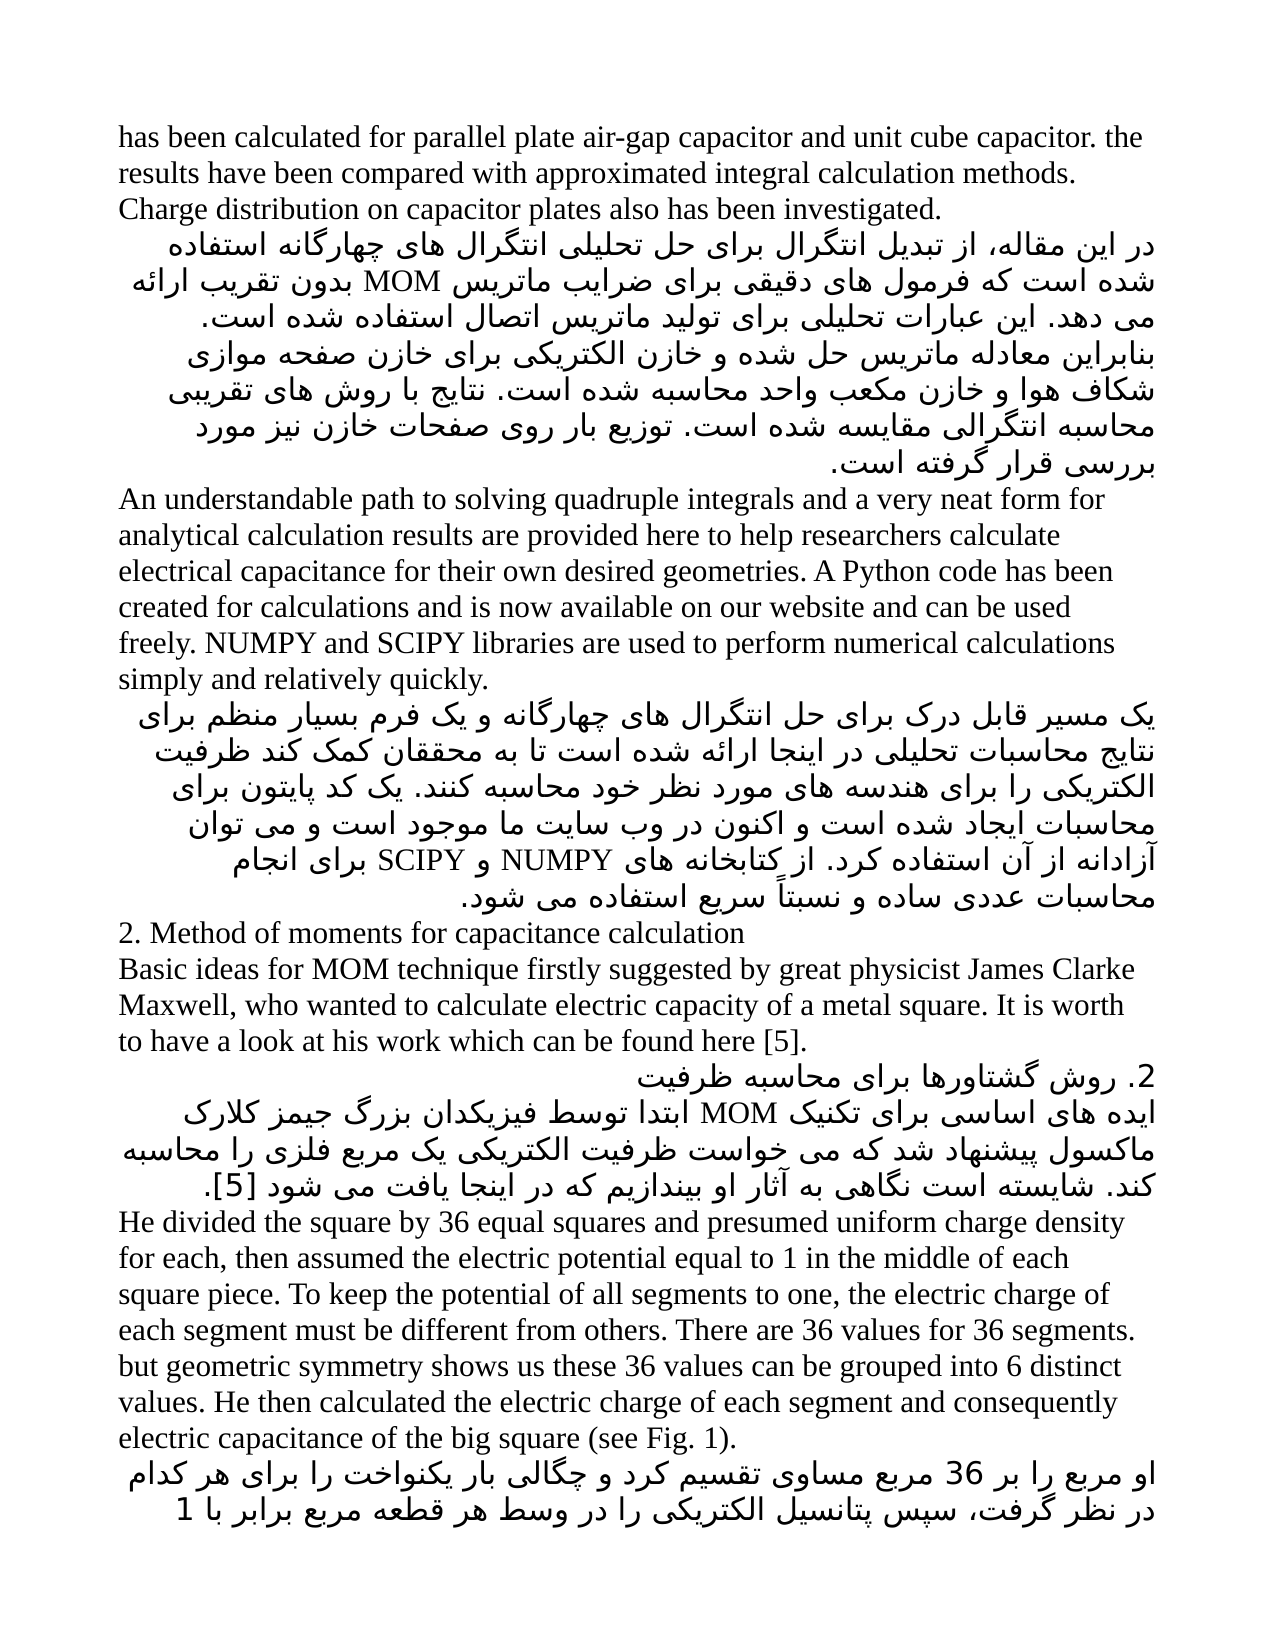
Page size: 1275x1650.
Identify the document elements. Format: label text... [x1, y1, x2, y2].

text 2. Method of moments for capacitance calculation [118, 914, 1157, 950]
text 2. روش گشتاورها برای محاسبه ظرفیت [118, 1058, 1157, 1094]
text An understandable path to solving quadruple integrals and a very neat form for analytical calculation results are provided here to help researchers calculate electrical capacitance for their own desired geometries. A Python code has been created for calculations and is now available on our website and can be used freely. NUMPY and SCIPY libraries are used to perform numerical calculations simply and relatively quickly. [118, 481, 1157, 696]
text او مربع را بر 36 مربع مساوی تقسیم کرد و چگالی بار یکنواخت را برای هر کدام در نظر گرفت، سپس پتانسیل الکتریکی را در وسط هر قطعه مربع برابر با 1 فرض کرد. برای نگه داشتن پتانسیل همه بخش ها به یک، بار الکتریکی هر قطعه باید با سایر قطعات متفاوت باشد. 36 مقدار برای 36 بخش وجود دارد. اما تقارن هندسی به ما نشان می دهد که این 36 مقدار را می توان در 6 مقدار مجزا گروه بندی کرد. او سپس بار الکتریکی هر بخش و در نتیجه ظرفیت الکتریکی مربع بزرگ را محاسبه کرد (شکل 1 را ببینید). [118, 1455, 1157, 1528]
text یک مسیر قابل درک برای حل انتگرال های چهارگانه و یک فرم بسیار منظم برای نتایج محاسبات تحلیلی در اینجا ارائه شده است تا به محققان کمک کند ظرفیت الکتریکی را برای هندسه های مورد نظر خود محاسبه کنند. یک کد پایتون برای محاسبات ایجاد شده است و اکنون در وب سایت ما موجود است و می توان آزادانه از آن استفاده کرد. از کتابخانه های NUMPY و SCIPY برای انجام محاسبات عددی ساده و نسبتاً سریع استفاده می شود. [118, 696, 1157, 914]
text در این مقاله، از تبدیل انتگرال برای حل تحلیلی انتگرال های چهارگانه استفاده شده است که فرمول های دقیقی برای ضرایب ماتریس MOM بدون تقریب ارائه می دهد. این عبارات تحلیلی برای تولید ماتریس اتصال استفاده شده است. بنابراین معادله ماتریس حل شده و خازن الکتریکی برای خازن صفحه موازی شکاف هوا و خازن مکعب واحد محاسبه شده است. نتایج با روش های تقریبی محاسبه انتگرالی مقایسه شده است. توزیع بار روی صفحات خازن نیز مورد بررسی قرار گرفته است. [118, 226, 1157, 481]
text Basic ideas for MOM technique firstly suggested by great physicist James Clarke Maxwell, who wanted to calculate electric capacity of a metal square. It is worth to have a look at his work which can be found here [5]. [118, 950, 1157, 1058]
text ایده های اساسی برای تکنیک MOM ابتدا توسط فیزیکدان بزرگ جیمز کلارک ماکسول پیشنهاد شد که می خواست ظرفیت الکتریکی یک مربع فلزی را محاسبه کند. شایسته است نگاهی به آثار او بیندازیم که در اینجا یافت می شود [5]. [118, 1094, 1157, 1204]
text has been calculated for parallel plate air-gap capacitor and unit cube capacitor. the results have been compared with approximated integral calculation methods. Charge distribution on capacitor plates also has been investigated. [118, 118, 1157, 226]
text He divided the square by 36 equal squares and presumed uniform charge density for each, then assumed the electric potential equal to 1 in the middle of each square piece. To keep the potential of all segments to one, the electric charge of each segment must be different from others. There are 36 values for 36 segments. but geometric symmetry shows us these 36 values can be grouped into 6 distinct values. He then calculated the electric charge of each segment and consequently electric capacitance of the big square (see Fig. 1). [118, 1204, 1157, 1455]
